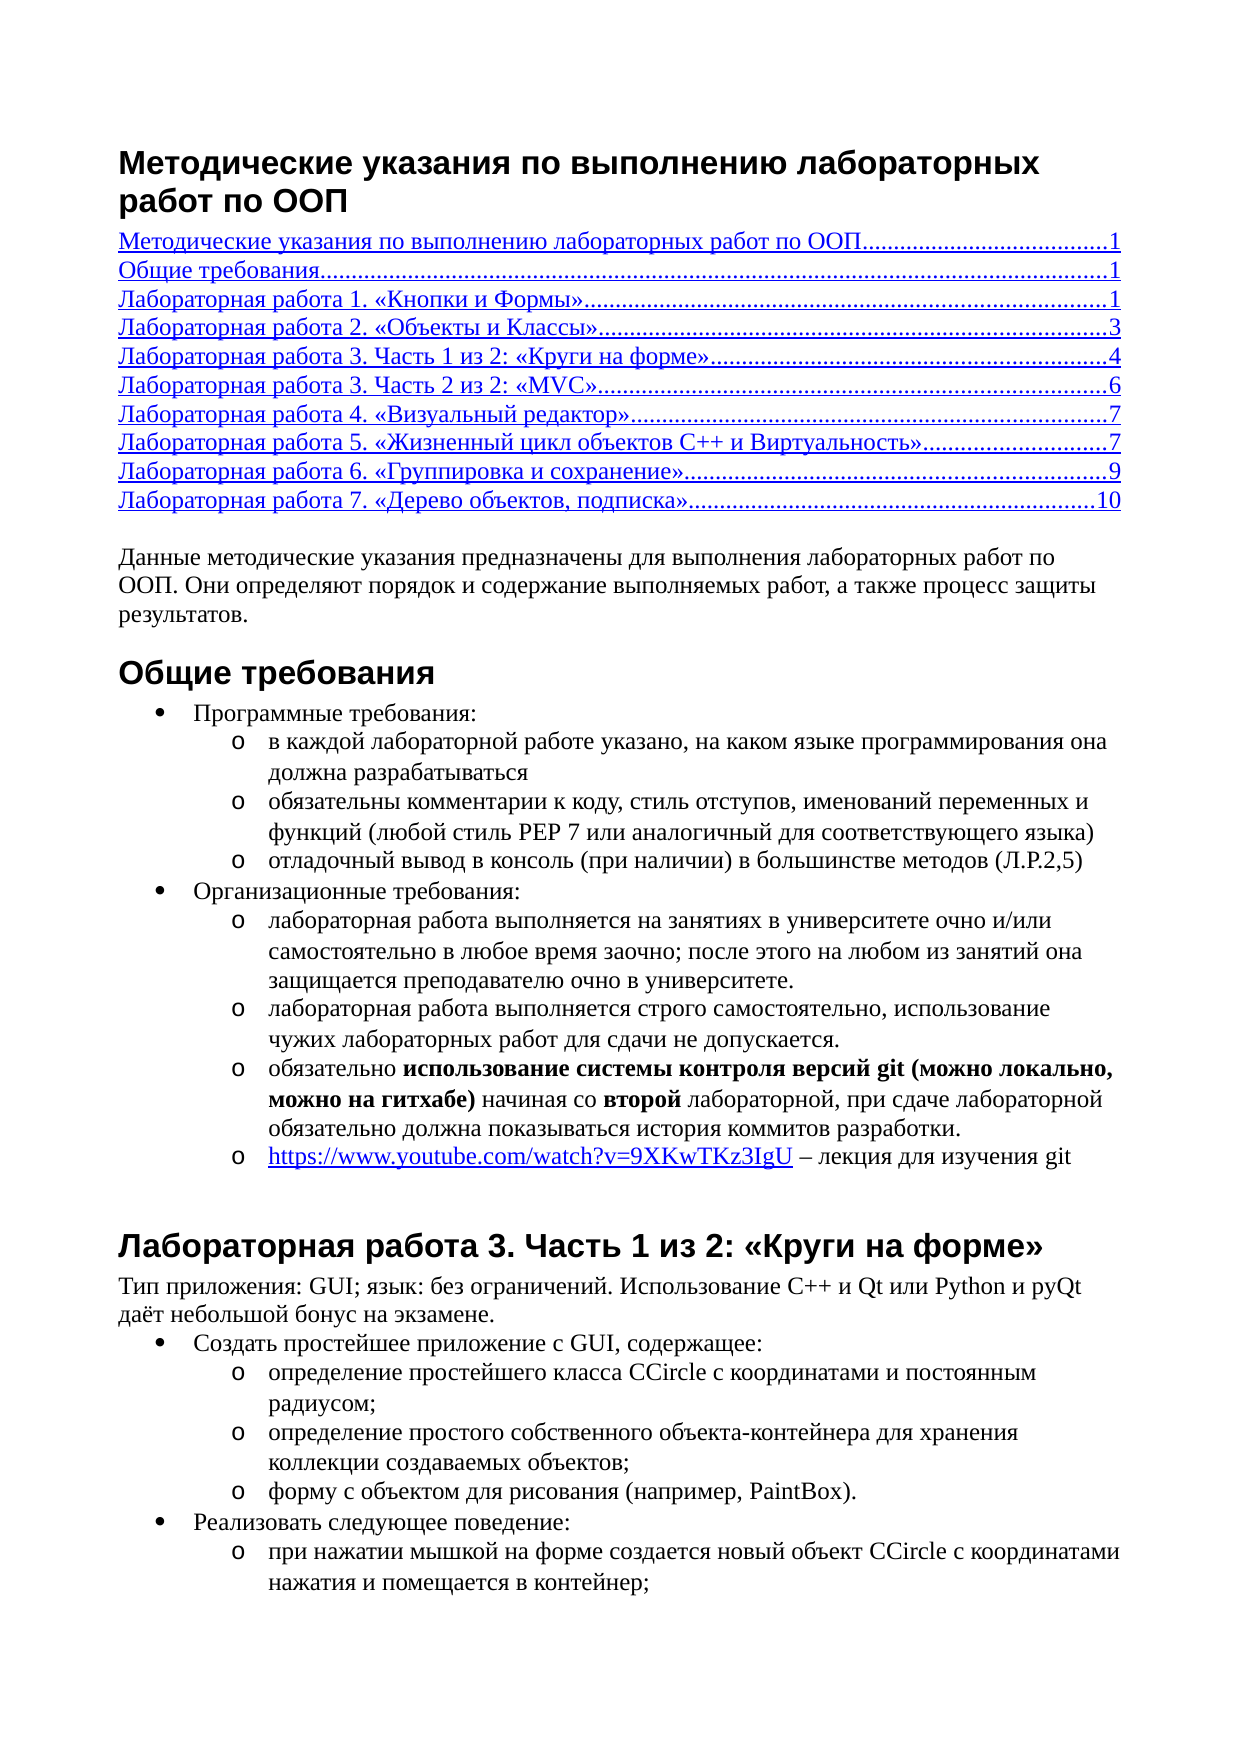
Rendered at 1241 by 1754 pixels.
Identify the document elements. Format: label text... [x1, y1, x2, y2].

list лабораторная работа выполняется на занятиях в университете очно и/или самостоятельно в любое время заочно; после этого на любом из занятий она защищается преподавателю очно в университете. [231, 905, 1122, 993]
list при нажатии мышкой на форме создается новый объект CCircle с координатами нажатия и помещается в контейнер; [231, 1536, 1122, 1595]
text Лабораторная работа 2. «Объекты и Классы» 3 [118, 312, 1122, 341]
text Общие требования 1 [118, 255, 1122, 284]
list Создать простейшее приложение с GUI, содержащее: [156, 1328, 1122, 1357]
list в каждой лабораторной работе указано, на каком языке программирования она должна разрабатываться [231, 726, 1122, 786]
text Лабораторная работа 1. «Кнопки и Формы» 1 [118, 284, 1122, 312]
list определение простейшего класса CCircle с координатами и постоянным радиусом; [231, 1357, 1122, 1417]
text Лабораторная работа 4. «Визуальный редактор» 7 [118, 399, 1122, 427]
list https://www.youtube.com/watch?v=9XKwTKz3IgU – лекция для изучения git [231, 1141, 1122, 1172]
text Методические указания по выполнению лабораторных работ по ООП 1 [118, 226, 1122, 255]
subtitle Лабораторная работа 3. Часть 1 из 2: «Круги на форме» [118, 1226, 1122, 1264]
text Лабораторная работа 6. «Группировка и сохранение» 9 [118, 456, 1122, 485]
subtitle Методические указания по выполнению лабораторных работ по ООП [118, 143, 1122, 220]
text Лабораторная работа 3. Часть 2 из 2: «MVC» 6 [118, 370, 1122, 399]
subtitle Общие требования [118, 653, 1122, 691]
list Реализовать следующее поведение: [156, 1507, 1122, 1536]
list отладочный вывод в консоль (при наличии) в большинстве методов (Л.Р.2,5) [231, 846, 1122, 876]
list Программные требования: [156, 698, 1122, 726]
list Организационные требования: [156, 876, 1122, 905]
list лабораторная работа выполняется строго самостоятельно, использование чужих лабораторных работ для сдачи не допускается. [231, 993, 1122, 1053]
list форму с объектом для рисования (например, PaintBox). [231, 1476, 1122, 1507]
text Лабораторная работа 5. «Жизненный цикл объектов С++ и Виртуальность» 7 [118, 427, 1122, 456]
list обязательны комментарии к коду, стиль отступов, именований переменных и функций (любой стиль PEP 7 или аналогичный для соответствующего языка) [231, 786, 1122, 846]
text Данные методические указания предназначены для выполнения лабораторных работ по ООП. Они определяют порядок и содержание выполняемых работ, а также процесс защиты результатов. [118, 542, 1122, 628]
list определение простого собственного объекта-контейнера для хранения коллекции создаваемых объектов; [231, 1417, 1122, 1476]
text Лабораторная работа 7. «Дерево объектов, подписка» 10 [118, 485, 1122, 514]
text Лабораторная работа 3. Часть 1 из 2: «Круги на форме» 4 [118, 341, 1122, 370]
text Тип приложения: GUI; язык: без ограничений. Использование C++ и Qt или Python и pyQt даёт небольшой бонус на экзамене. [118, 1271, 1122, 1328]
list обязательно использование системы контроля версий git (можно локально, можно на гитхабе) начиная со второй лабораторной, при сдаче лабораторной обязательно должна показываться история коммитов разработки. [231, 1053, 1122, 1141]
